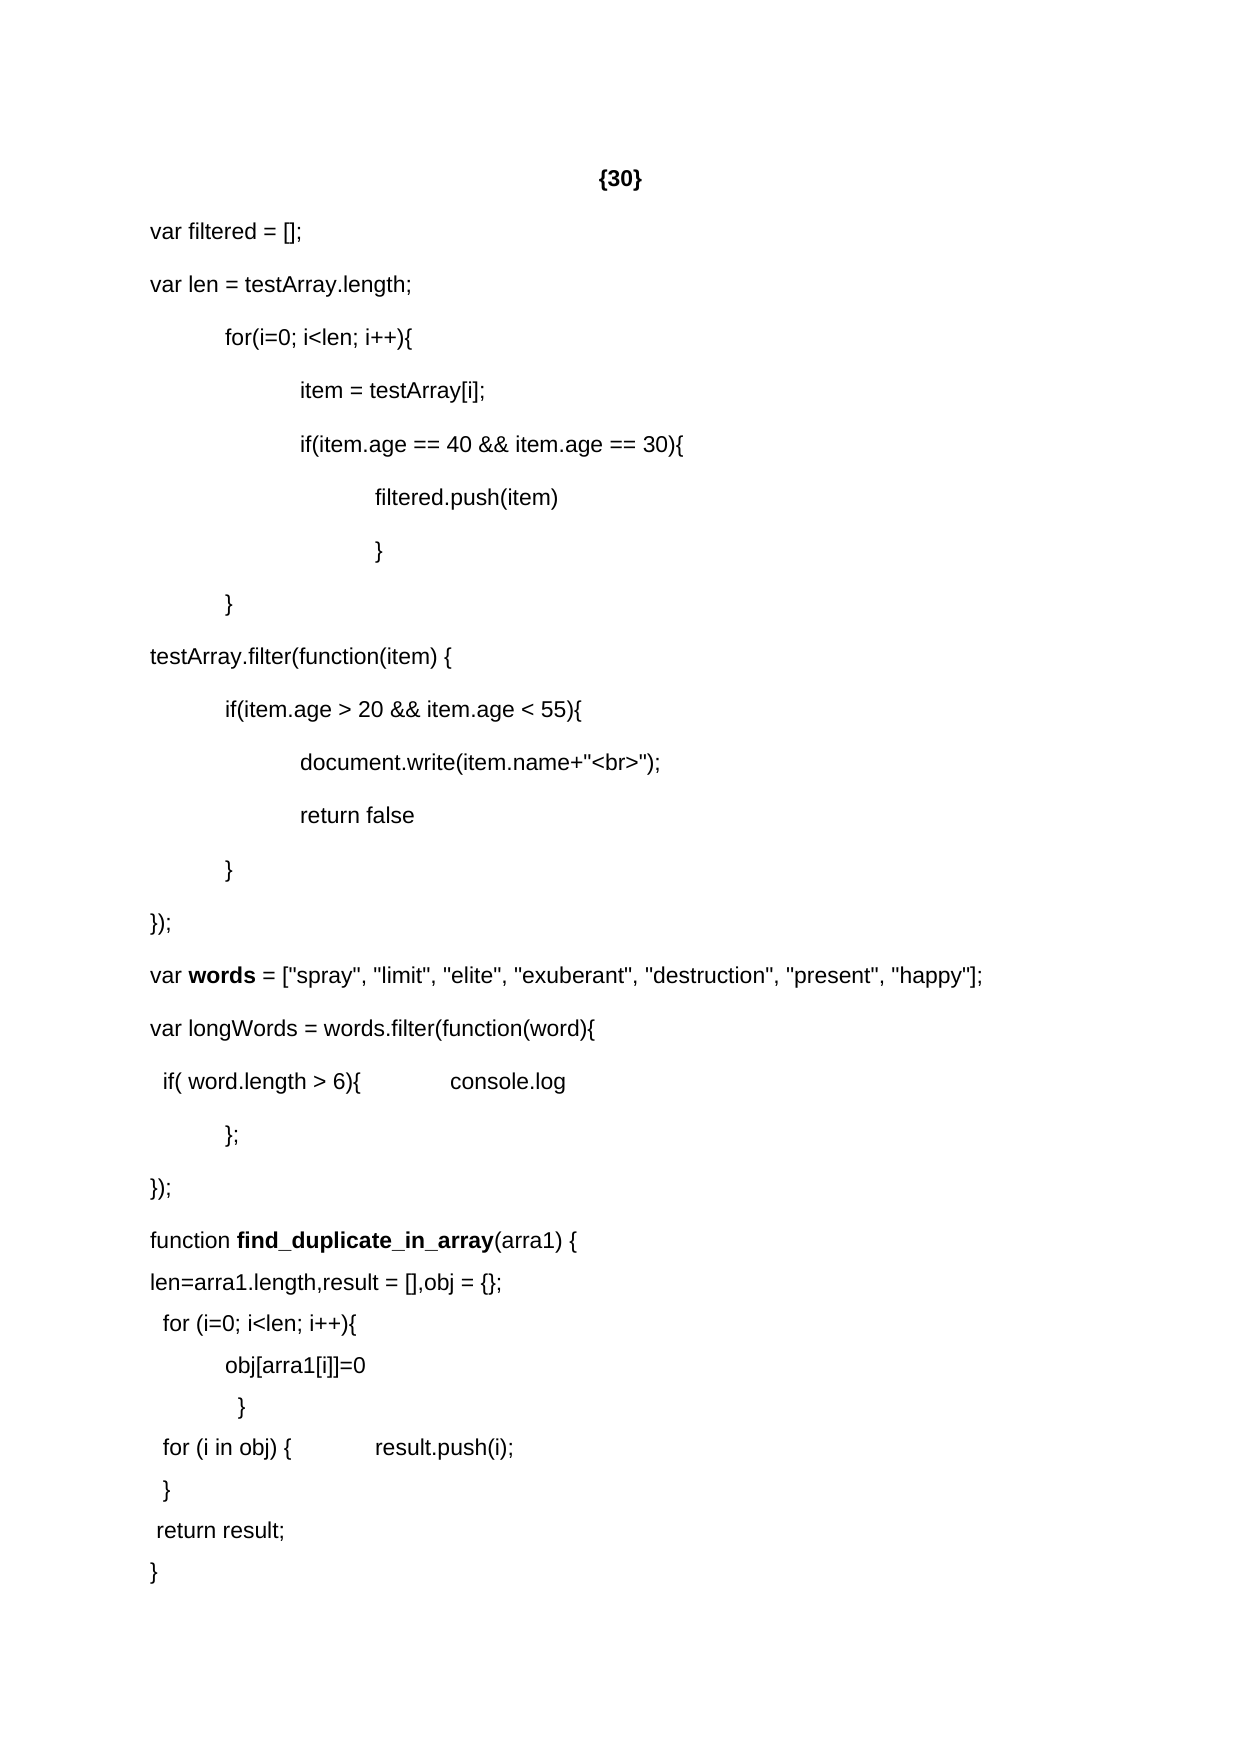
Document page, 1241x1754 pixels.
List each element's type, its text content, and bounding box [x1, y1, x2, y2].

text var len = testArray.length; [150, 256, 1090, 298]
text filtered.push(item) [150, 469, 1090, 510]
text }); [150, 894, 1090, 935]
text for (i=0; i<len; i++){ [150, 1295, 1090, 1337]
text for (i in obj) { result.push(i); [150, 1419, 1090, 1461]
text var longWords = words.filter(function(word){ [150, 1000, 1090, 1041]
text function find_duplicate_in_array(arra1) { [150, 1212, 1090, 1254]
text } [150, 1378, 1090, 1419]
text for(i=0; i<len; i++){ [150, 309, 1090, 351]
text if( word.length > 6){ console.log [150, 1053, 1090, 1094]
text } [150, 522, 1090, 563]
text }; [150, 1106, 1090, 1148]
text item = testArray[i]; [150, 362, 1090, 404]
text testArray.filter(function(item) { [150, 628, 1090, 669]
text obj[arra1[i]]=0 [150, 1337, 1090, 1378]
text }); [150, 1159, 1090, 1201]
text } [150, 841, 1090, 882]
text } [150, 1461, 1090, 1502]
text len=arra1.length,result = [],obj = {}; [150, 1254, 1090, 1295]
text } [150, 1543, 1090, 1585]
text var words = ["spray", "limit", "elite", "exuberant", "destruction", "present", "happy"]; [150, 947, 1090, 988]
text return false [150, 787, 1090, 829]
text var filtered = []; [150, 203, 1090, 244]
text } [150, 575, 1090, 616]
text if(item.age == 40 && item.age == 30){ [150, 416, 1090, 457]
text {30} [150, 150, 1090, 191]
text return result; [150, 1502, 1090, 1543]
text document.write(item.name+"<br>"); [150, 734, 1090, 776]
text if(item.age > 20 && item.age < 55){ [150, 681, 1090, 723]
